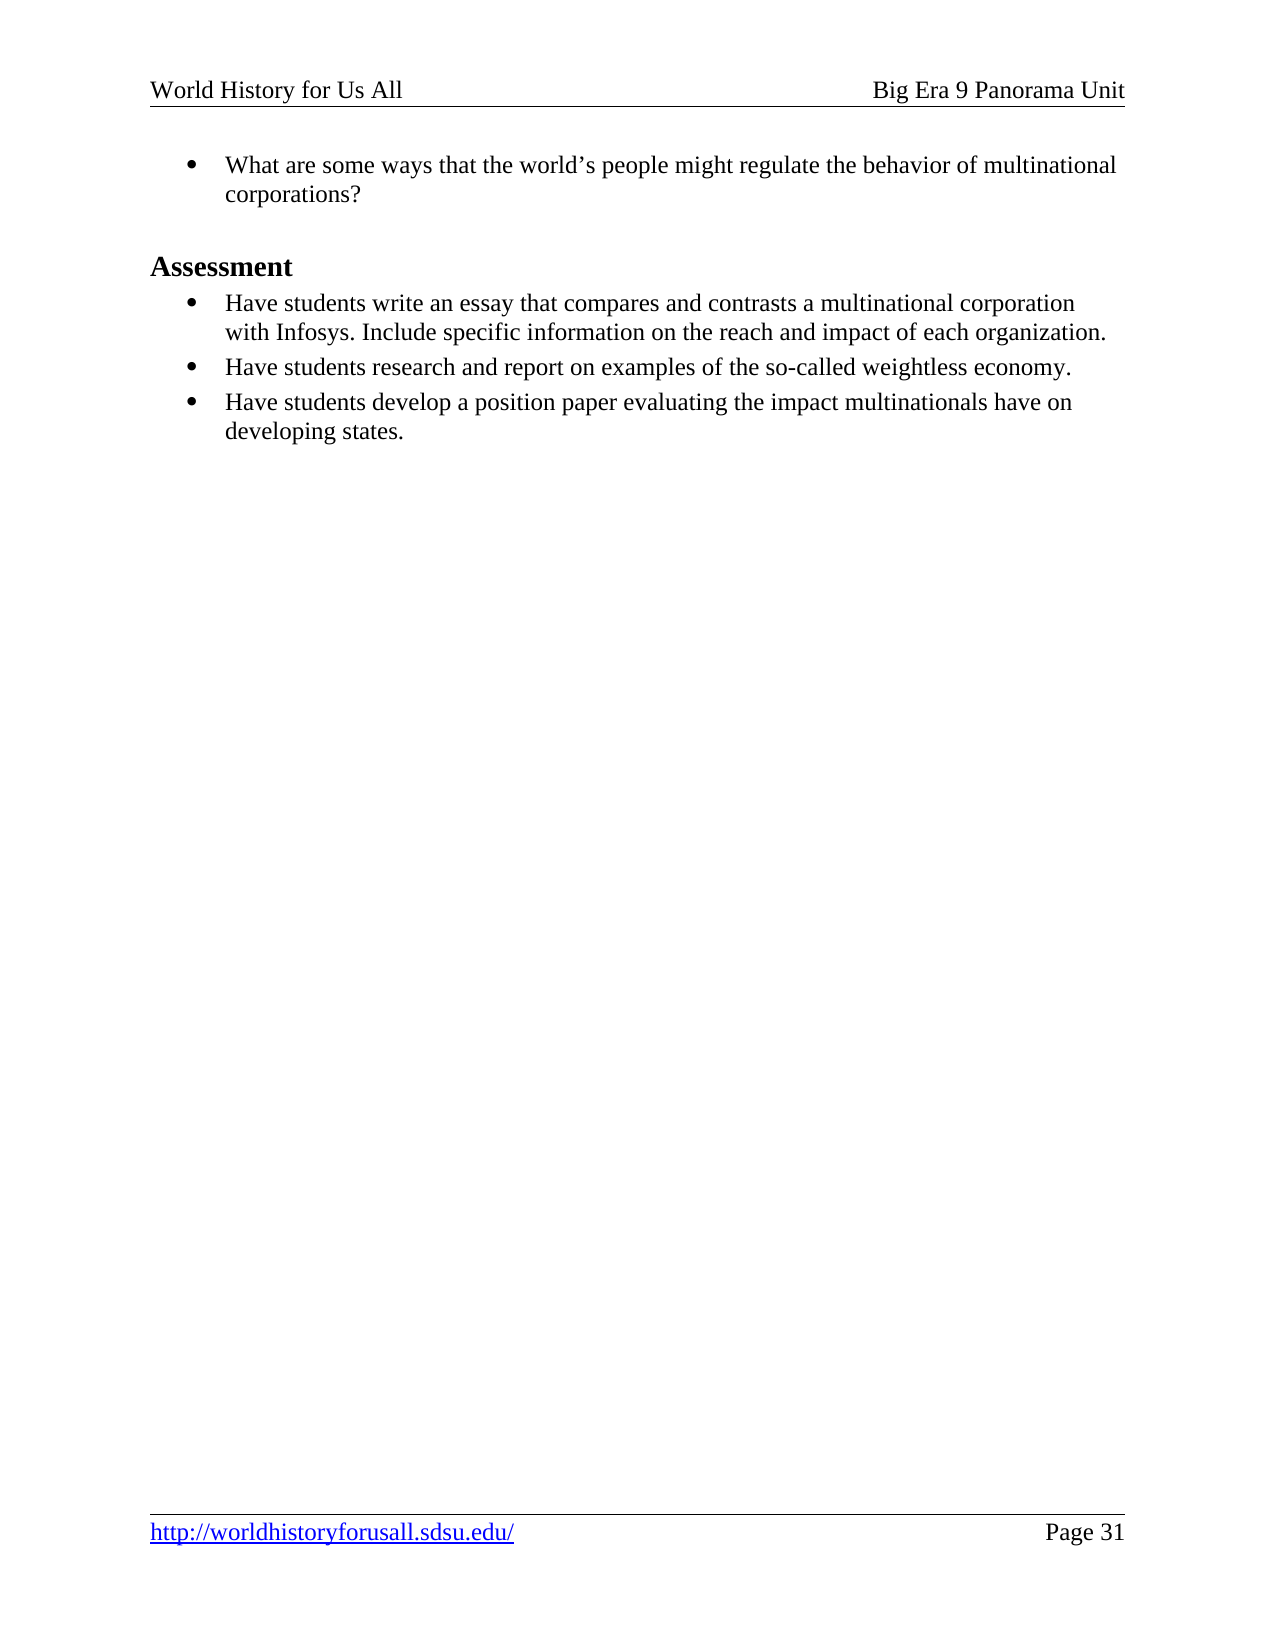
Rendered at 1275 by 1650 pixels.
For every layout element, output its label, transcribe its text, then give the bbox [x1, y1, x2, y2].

list Have students develop a position paper evaluating the impact multinationals have on developing states. [187, 387, 1125, 445]
list Have students write an essay that compares and contrasts a multinational corporation with Infosys. Include specific information on the reach and impact of each organization. [187, 288, 1125, 346]
text Assessment [150, 249, 1125, 282]
list Have students research and report on examples of the so-called weightless economy. [187, 352, 1125, 381]
list What are some ways that the world’s people might regulate the behavior of multinational corporations? [187, 150, 1125, 207]
